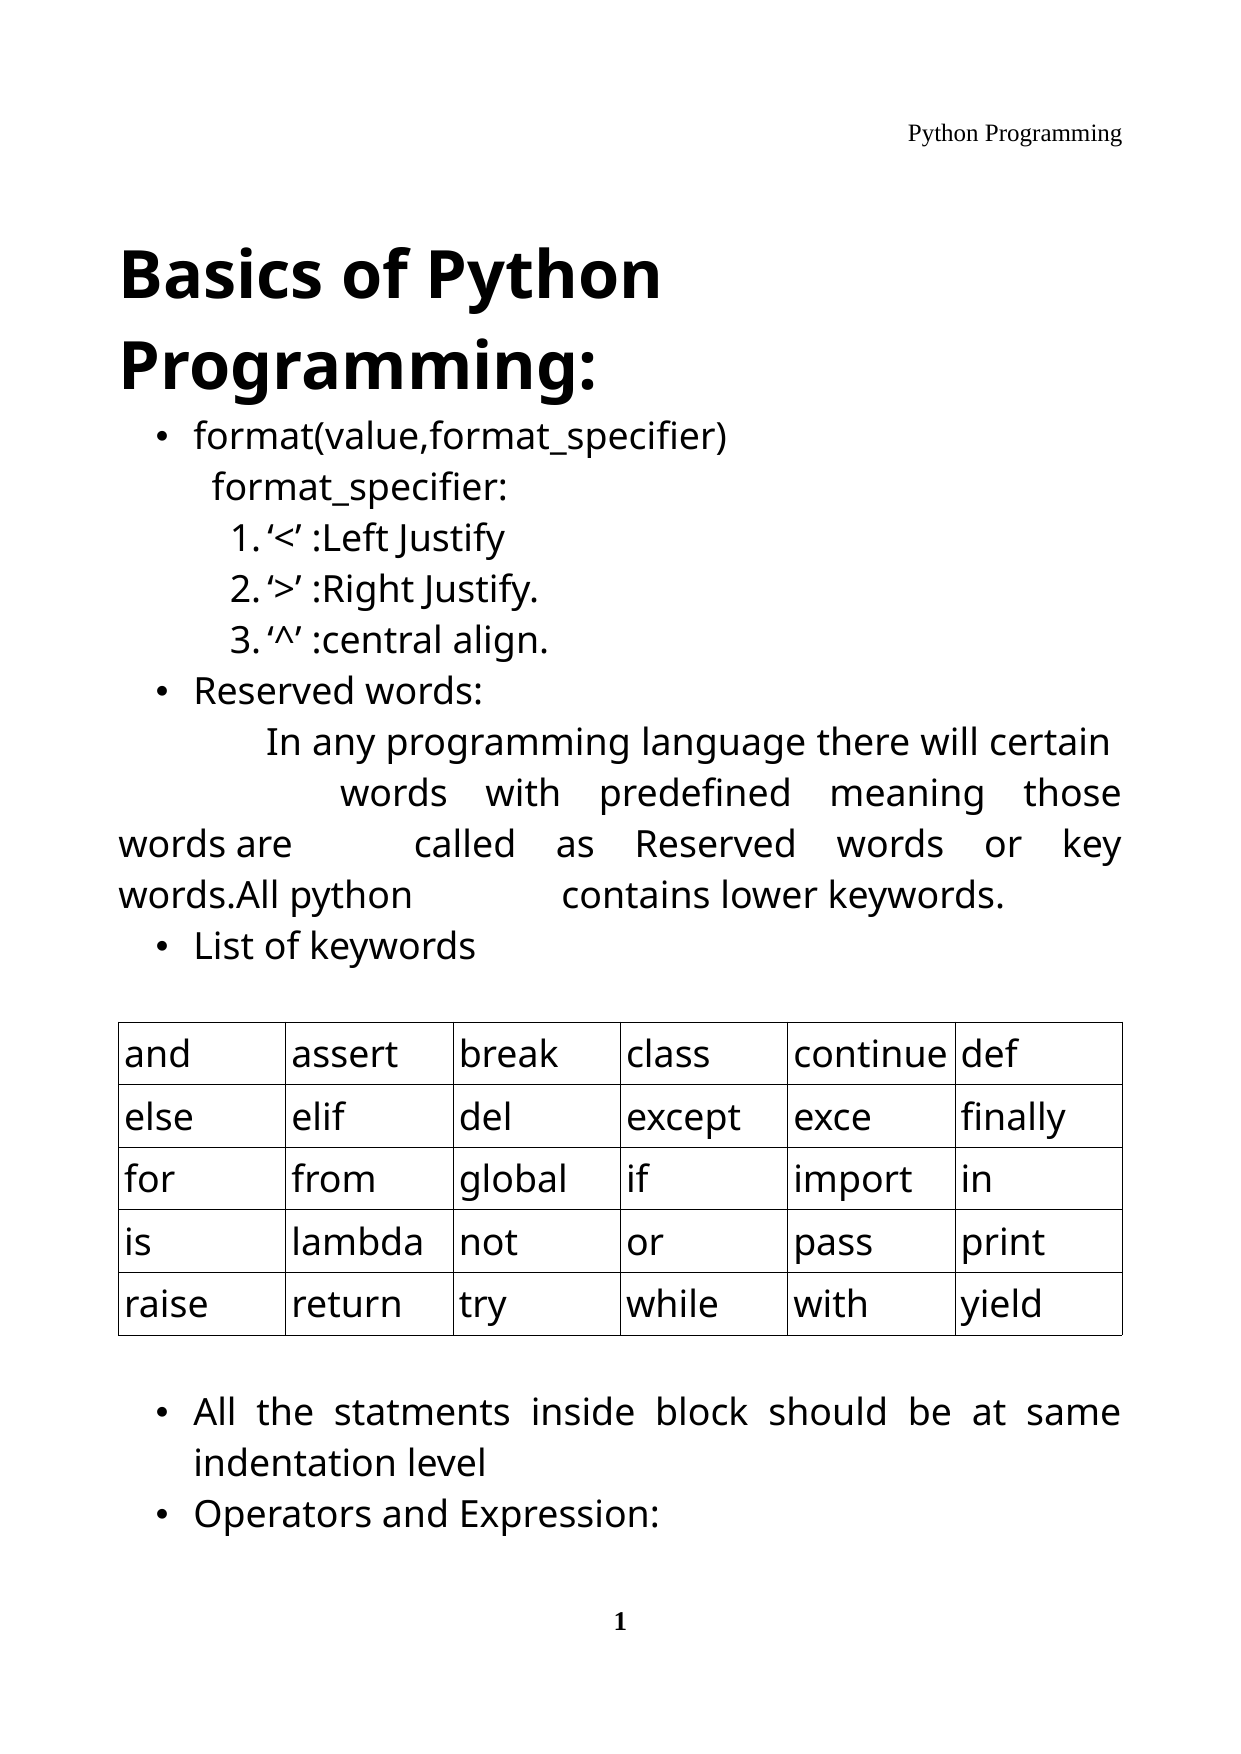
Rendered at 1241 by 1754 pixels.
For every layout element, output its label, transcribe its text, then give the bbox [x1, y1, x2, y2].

table_cell except [621, 1085, 787, 1147]
table_cell in [956, 1148, 1122, 1209]
list ‘^’ :central align. [229, 613, 1122, 664]
table_cell from [286, 1148, 453, 1209]
table_cell raise [119, 1273, 285, 1334]
text Basics of Python Programming: [118, 227, 1122, 409]
table_cell not [454, 1210, 620, 1272]
table_cell global [454, 1148, 620, 1209]
table_header continue [788, 1023, 955, 1084]
list Reserved words: [156, 664, 1122, 715]
table_cell if [621, 1148, 787, 1209]
text In any programming language there will certain words with predefined meaning those words are called as Reserved words or key words.All python contains lower keywords. [118, 715, 1122, 919]
table_cell elif [286, 1085, 453, 1147]
table_header break [454, 1023, 620, 1084]
table_cell print [956, 1210, 1122, 1272]
table_cell try [454, 1273, 620, 1334]
list ‘>’ :Right Justify. [229, 562, 1122, 613]
table_header class [621, 1023, 787, 1084]
table_cell yield [956, 1273, 1122, 1334]
table_cell or [621, 1210, 787, 1272]
table_cell is [119, 1210, 285, 1272]
table_cell else [119, 1085, 285, 1147]
table_cell pass [788, 1210, 955, 1272]
table_cell lambda [286, 1210, 453, 1272]
table_cell while [621, 1273, 787, 1334]
list ‘<’ :Left Justify [229, 511, 1122, 562]
table_cell finally [956, 1085, 1122, 1147]
table_header assert [286, 1023, 453, 1084]
table_cell del [454, 1085, 620, 1147]
list All the statments inside block should be at same indentation level [156, 1386, 1122, 1488]
list List of keywords [156, 919, 1122, 971]
table_cell exce [788, 1085, 955, 1147]
table_cell import [788, 1148, 955, 1209]
table_cell with [788, 1273, 955, 1334]
table_header and [119, 1023, 285, 1084]
text format_specifier: [118, 460, 1122, 511]
list Operators and Expression: [156, 1488, 1122, 1539]
table_header def [956, 1023, 1122, 1084]
table_cell return [286, 1273, 453, 1334]
list format(value,format_specifier) [156, 409, 1122, 460]
table_cell for [119, 1148, 285, 1209]
